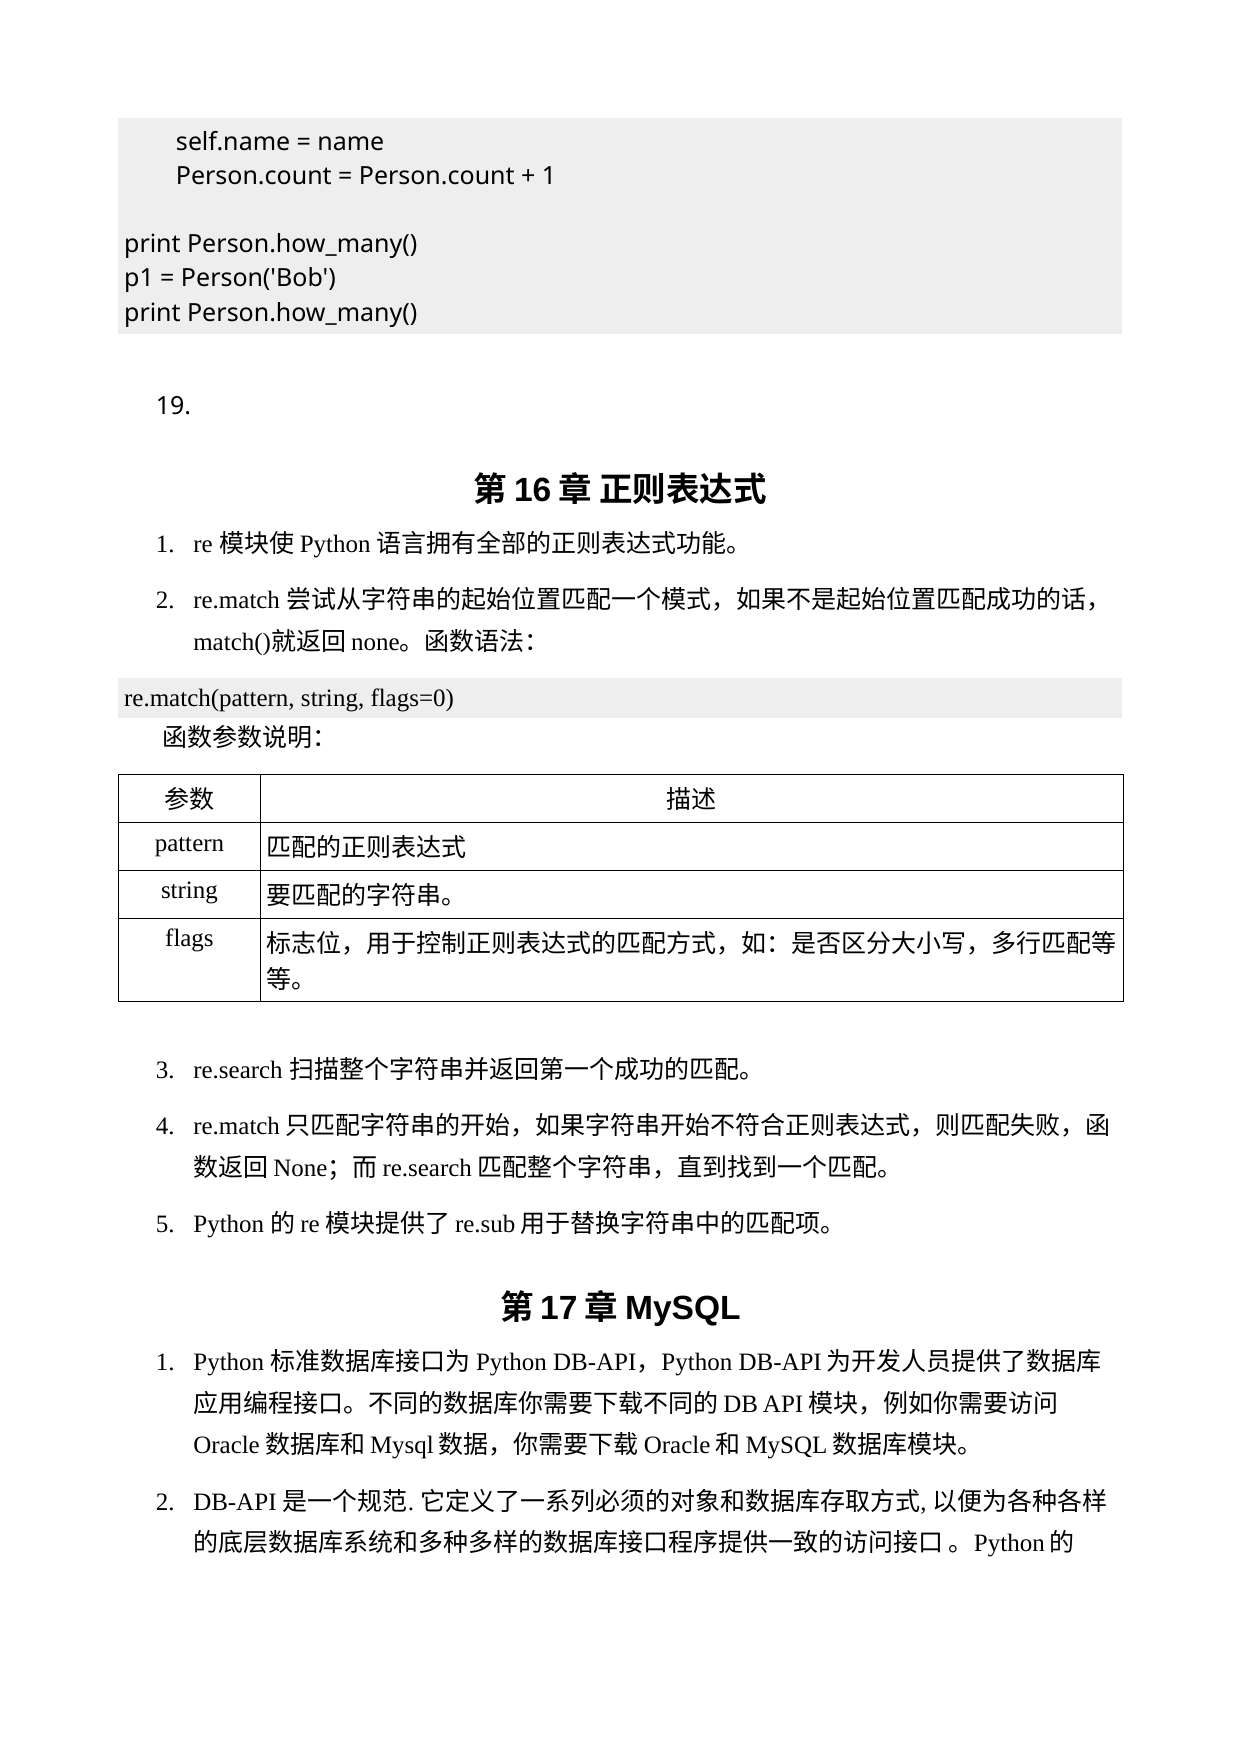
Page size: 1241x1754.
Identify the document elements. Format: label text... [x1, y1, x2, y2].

table_cell 匹配的正则表达式 [261, 823, 1123, 869]
table_header 描述 [261, 775, 1123, 822]
list re.search 扫描整个字符串并返回第一个成功的匹配。 [156, 1049, 1122, 1085]
list Python 的re模块提供了re.sub用于替换字符串中的匹配项。 [156, 1203, 1122, 1239]
table_header 参数 [119, 775, 260, 822]
table_cell pattern [119, 823, 260, 869]
subtitle 第17章 MySQL [118, 1280, 1122, 1329]
table_cell string [119, 871, 260, 917]
table_cell flags [119, 919, 260, 1001]
table_cell 要匹配的字符串。 [261, 871, 1123, 917]
list Python 标准数据库接口为 Python DB-API，Python DB-API为开发人员提供了数据库应用编程接口。不同的数据库你需要下载不同的DB API模块，例如你需要访问Oracle数据库和Mysql数据，你需要下载Oracle和MySQL数据库模块。 [156, 1341, 1122, 1461]
table_cell 标志位，用于控制正则表达式的匹配方式，如：是否区分大小写，多行匹配等等。 [261, 919, 1123, 1001]
table_header re.match(pattern, string, flags=0) [118, 678, 1122, 718]
table_header self.name = name Person.count = Person.count + 1 print Person.how_many() p1 = Person('Bob') print Person.how_many() [118, 118, 1122, 334]
list re.match 尝试从字符串的起始位置匹配一个模式，如果不是起始位置匹配成功的话，match()就返回none。函数语法： [156, 579, 1122, 657]
list re.match只匹配字符串的开始，如果字符串开始不符合正则表达式，则匹配失败，函数返回None；而re.search匹配整个字符串，直到找到一个匹配。 [156, 1105, 1122, 1183]
list DB-API 是一个规范. 它定义了一系列必须的对象和数据库存取方式, 以便为各种各样的底层数据库系统和多种多样的数据库接口程序提供一致的访问接口 。Python的 [156, 1481, 1122, 1559]
text 函数参数说明： [118, 718, 1122, 754]
list re 模块使 Python 语言拥有全部的正则表达式功能。 [156, 523, 1122, 559]
subtitle 第16章 正则表达式 [118, 462, 1122, 511]
